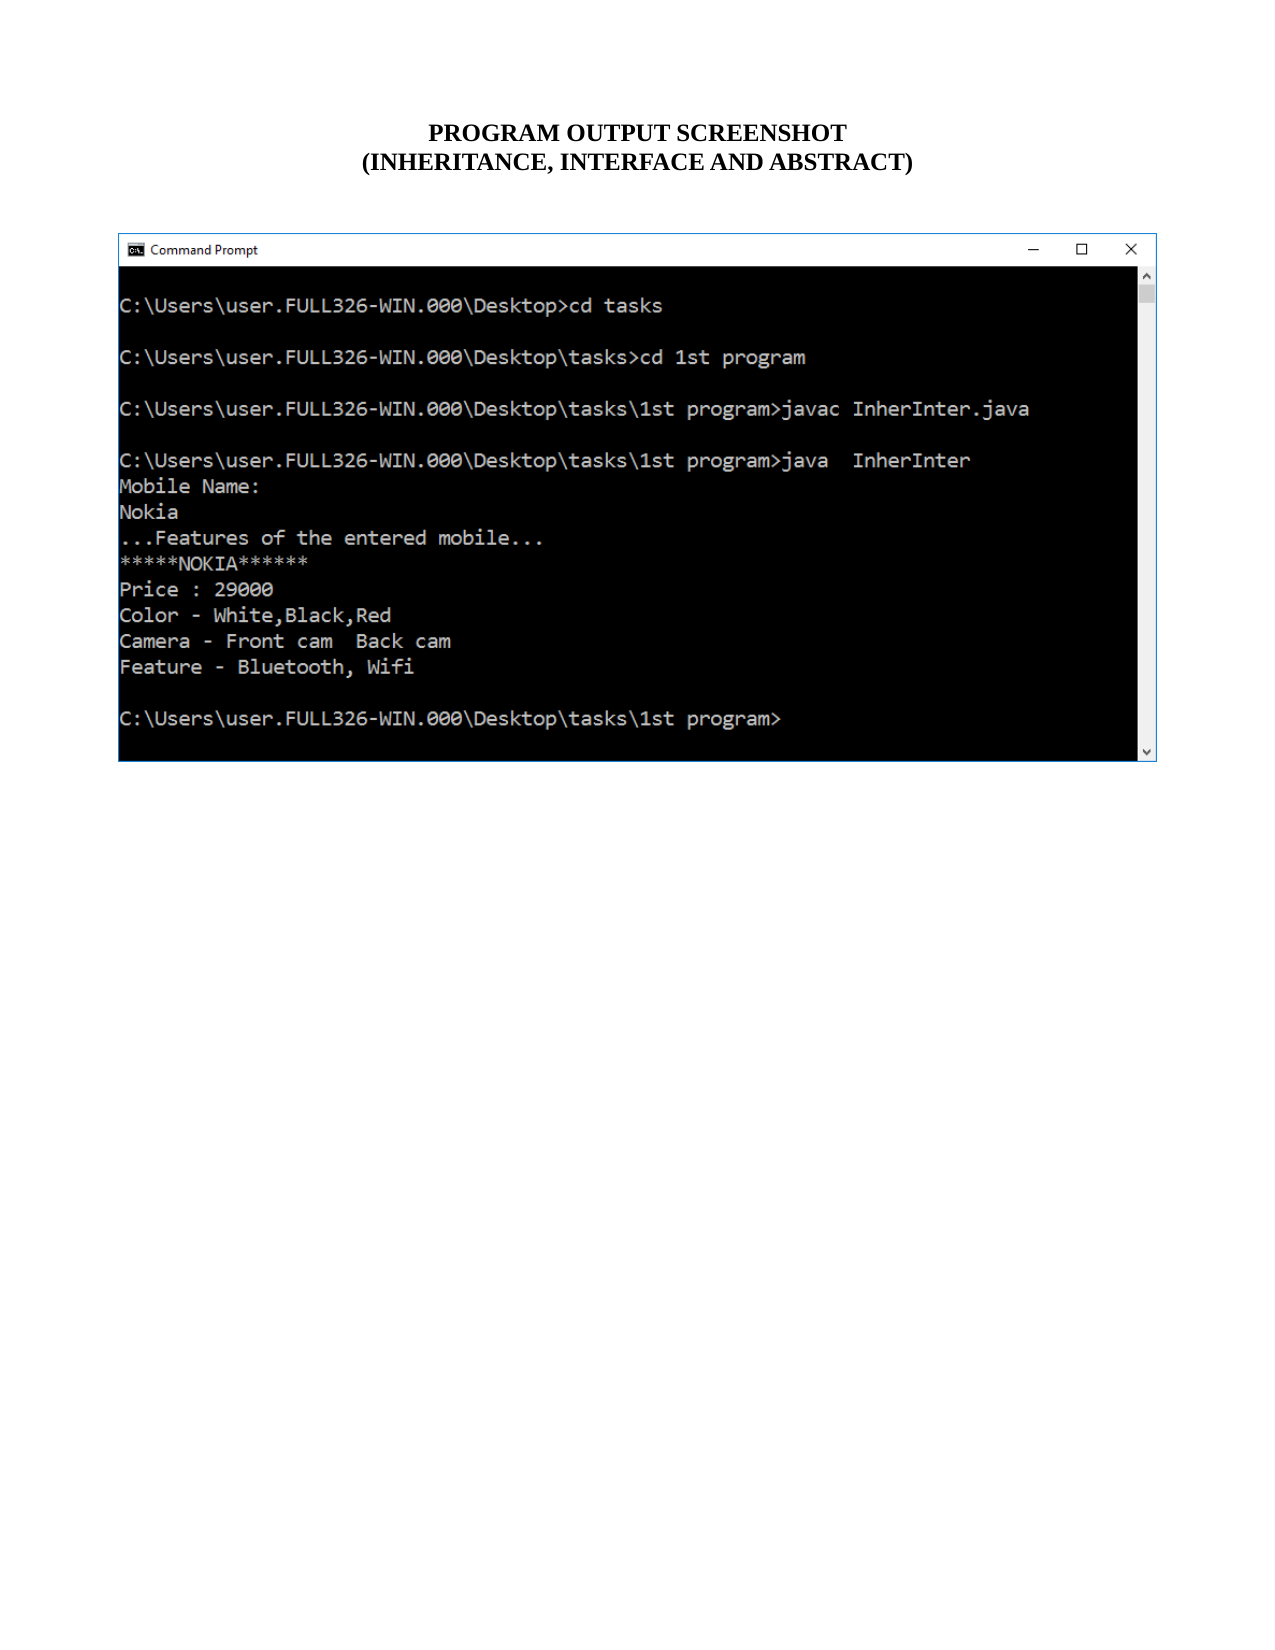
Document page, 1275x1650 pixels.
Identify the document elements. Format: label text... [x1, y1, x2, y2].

text (INHERITANCE, INTERFACE AND ABSTRACT) [118, 147, 1157, 176]
text PROGRAM OUTPUT SCREENSHOT [118, 118, 1157, 147]
picture [118, 233, 1157, 762]
